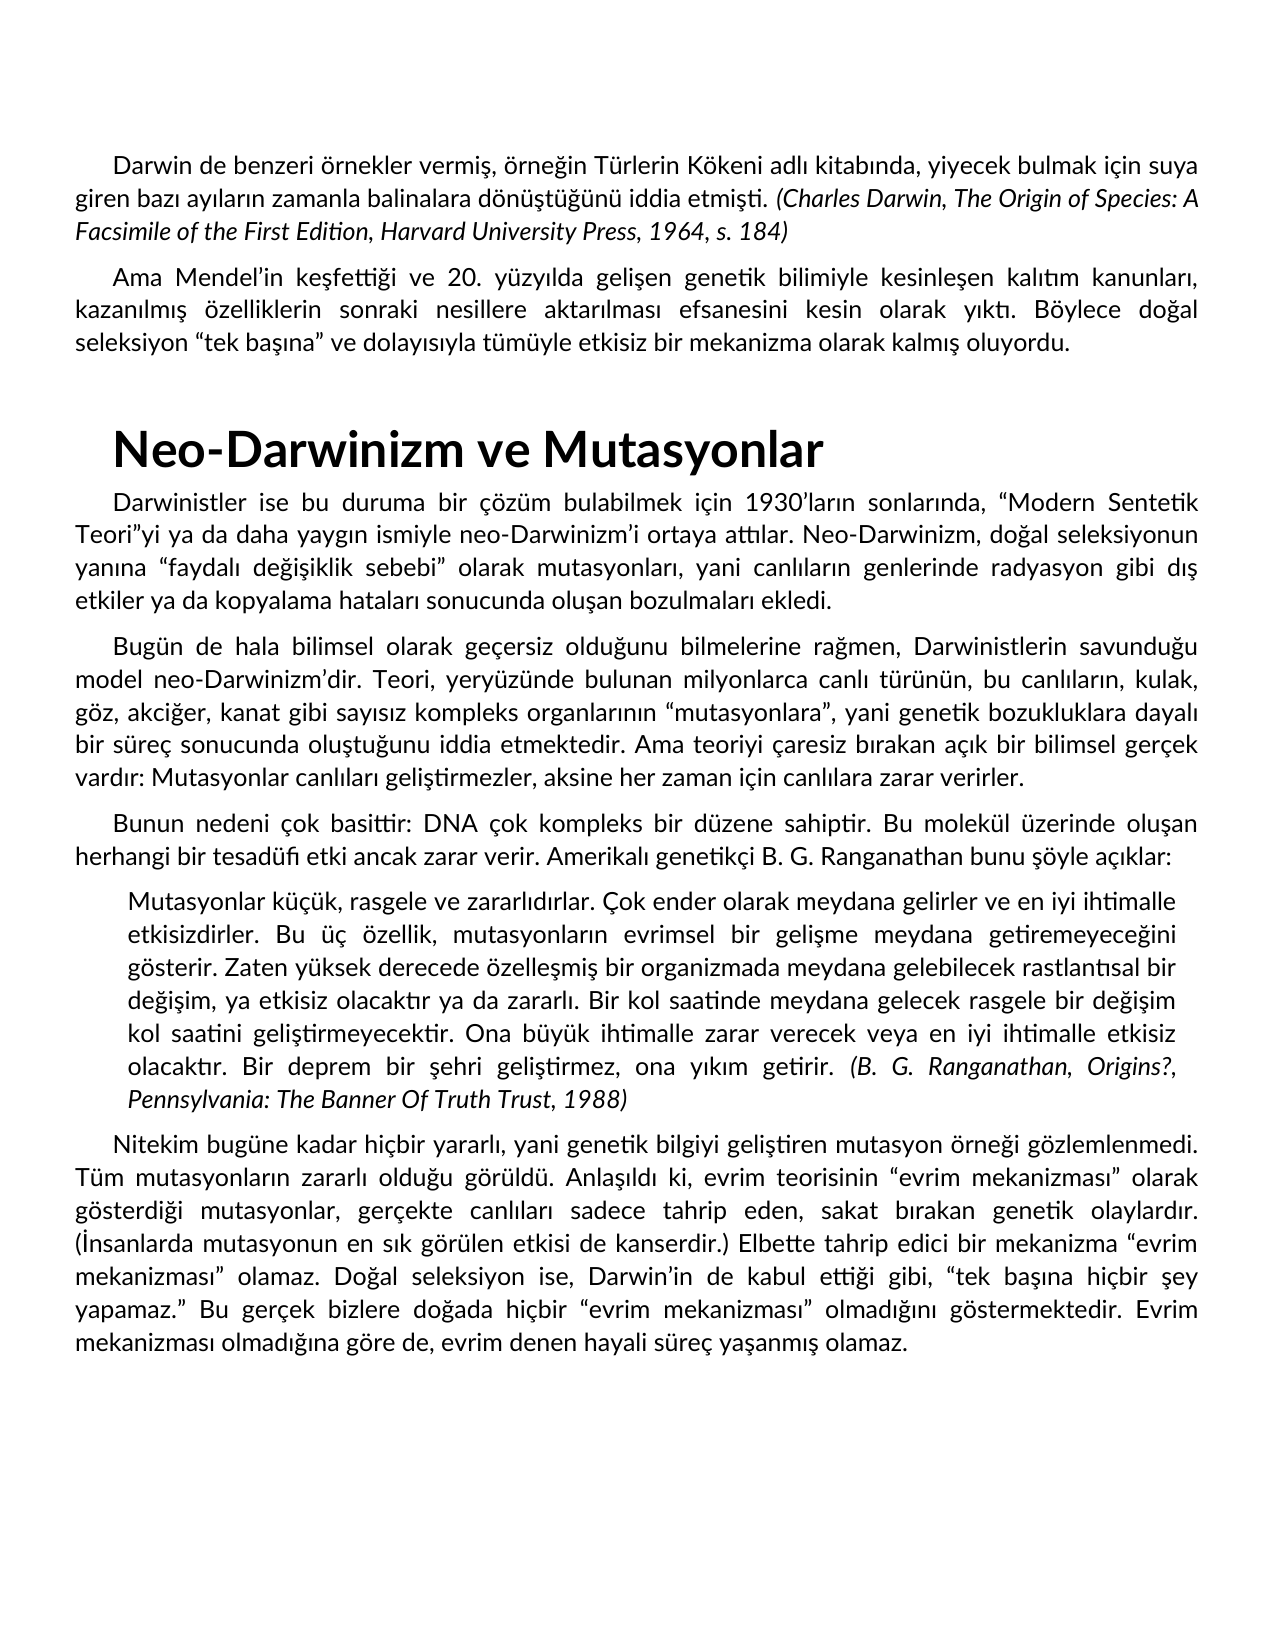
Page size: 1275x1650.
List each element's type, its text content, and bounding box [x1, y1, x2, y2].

text Bunun nedeni çok basittir: DNA çok kompleks bir düzene sahiptir. Bu molekül üzerinde oluşan herhangi bir tesadüfi etki ancak zarar verir. Amerikalı genetikçi B. G. Ranganathan bunu şöyle açıklar: [75, 807, 1200, 870]
text Ama Mendel’in keşfettiği ve 20. yüzyılda gelişen genetik bilimiyle kesinleşen kalıtım kanunları, kazanılmış özelliklerin sonraki nesillere aktarılması efsanesini kesin olarak yıktı. Böylece doğal seleksiyon “tek başına” ve dolayısıyla tümüyle etkisiz bir mekanizma olarak kalmış oluyordu. [75, 261, 1200, 357]
text Mutasyonlar küçük, rasgele ve zararlıdırlar. Çok ender olarak meydana gelirler ve en iyi ihtimalle etkisizdirler. Bu üç özellik, mutasyonların evrimsel bir gelişme meydana getiremeyeceğini gösterir. Zaten yüksek derecede özelleşmiş bir organizmada meydana gelebilecek rastlantısal bir değişim, ya etkisiz olacaktır ya da zararlı. Bir kol saatinde meydana gelecek rasgele bir değişim kol saatini geliştirmeyecektir. Ona büyük ihtimalle zarar verecek veya en iyi ihtimalle etkisiz olacaktır. Bir deprem bir şehri geliştirmez, ona yıkım getirir. (B. G. Ranganathan, Origins?, Pennsylvania: The Banner Of Truth Trust, 1988) [127, 886, 1177, 1113]
text Bugün de hala bilimsel olarak geçersiz olduğunu bilmelerine rağmen, Darwinistlerin savunduğu model neo-Darwinizm’dir. Teori, yeryüzünde bulunan milyonlarca canlı türünün, bu canlıların, kulak, göz, akciğer, kanat gibi sayısız kompleks organlarının “mutasyonlara”, yani genetik bozukluklara dayalı bir süreç sonucunda oluştuğunu iddia etmektedir. Ama teoriyi çaresiz bırakan açık bir bilimsel gerçek vardır: Mutasyonlar canlıları geliştirmezler, aksine her zaman için canlılara zarar verirler. [75, 630, 1200, 792]
text Nitekim bugüne kadar hiçbir yararlı, yani genetik bilgiyi geliştiren mutasyon örneği gözlemlenmedi. Tüm mutasyonların zararlı olduğu görüldü. Anlaşıldı ki, evrim teorisinin “evrim mekanizması” olarak gösterdiği mutasyonlar, gerçekte canlıları sadece tahrip eden, sakat bırakan genetik olaylardır. (İnsanlarda mutasyonun en sık görülen etkisi de kanserdir.) Elbette tahrip edici bir mekanizma “evrim mekanizması” olamaz. Doğal seleksiyon ise, Darwin’in de kabul ettiği gibi, “tek başına hiçbir şey yapamaz.” Bu gerçek bizlere doğada hiçbir “evrim mekanizması” olmadığını göstermektedir. Evrim mekanizması olmadığına göre de, evrim denen hayali süreç yaşanmış olamaz. [75, 1129, 1200, 1356]
text Darwin de benzeri örnekler vermiş, örneğin Türlerin Kökeni adlı kitabında, yiyecek bulmak için suya giren bazı ayıların zamanla balinalara dönüştüğünü iddia etmişti. (Charles Darwin, The Origin of Species: A Facsimile of the First Edition, Harvard University Press, 1964, s. 184) [75, 150, 1200, 246]
text Darwinistler ise bu duruma bir çözüm bulabilmek için 1930’ların sonlarında, “Modern Sentetik Teori”yi ya da daha yaygın ismiyle neo-Darwinizm’i ortaya attılar. Neo-Darwinizm, doğal seleksiyonun yanına “faydalı değişiklik sebebi” olarak mutasyonları, yani canlıların genlerinde radyasyon gibi dış etkiler ya da kopyalama hataları sonucunda oluşan bozulmaları ekledi. [75, 486, 1200, 615]
subtitle Neo-Darwinizm ve Mutasyonlar [112, 418, 1200, 478]
